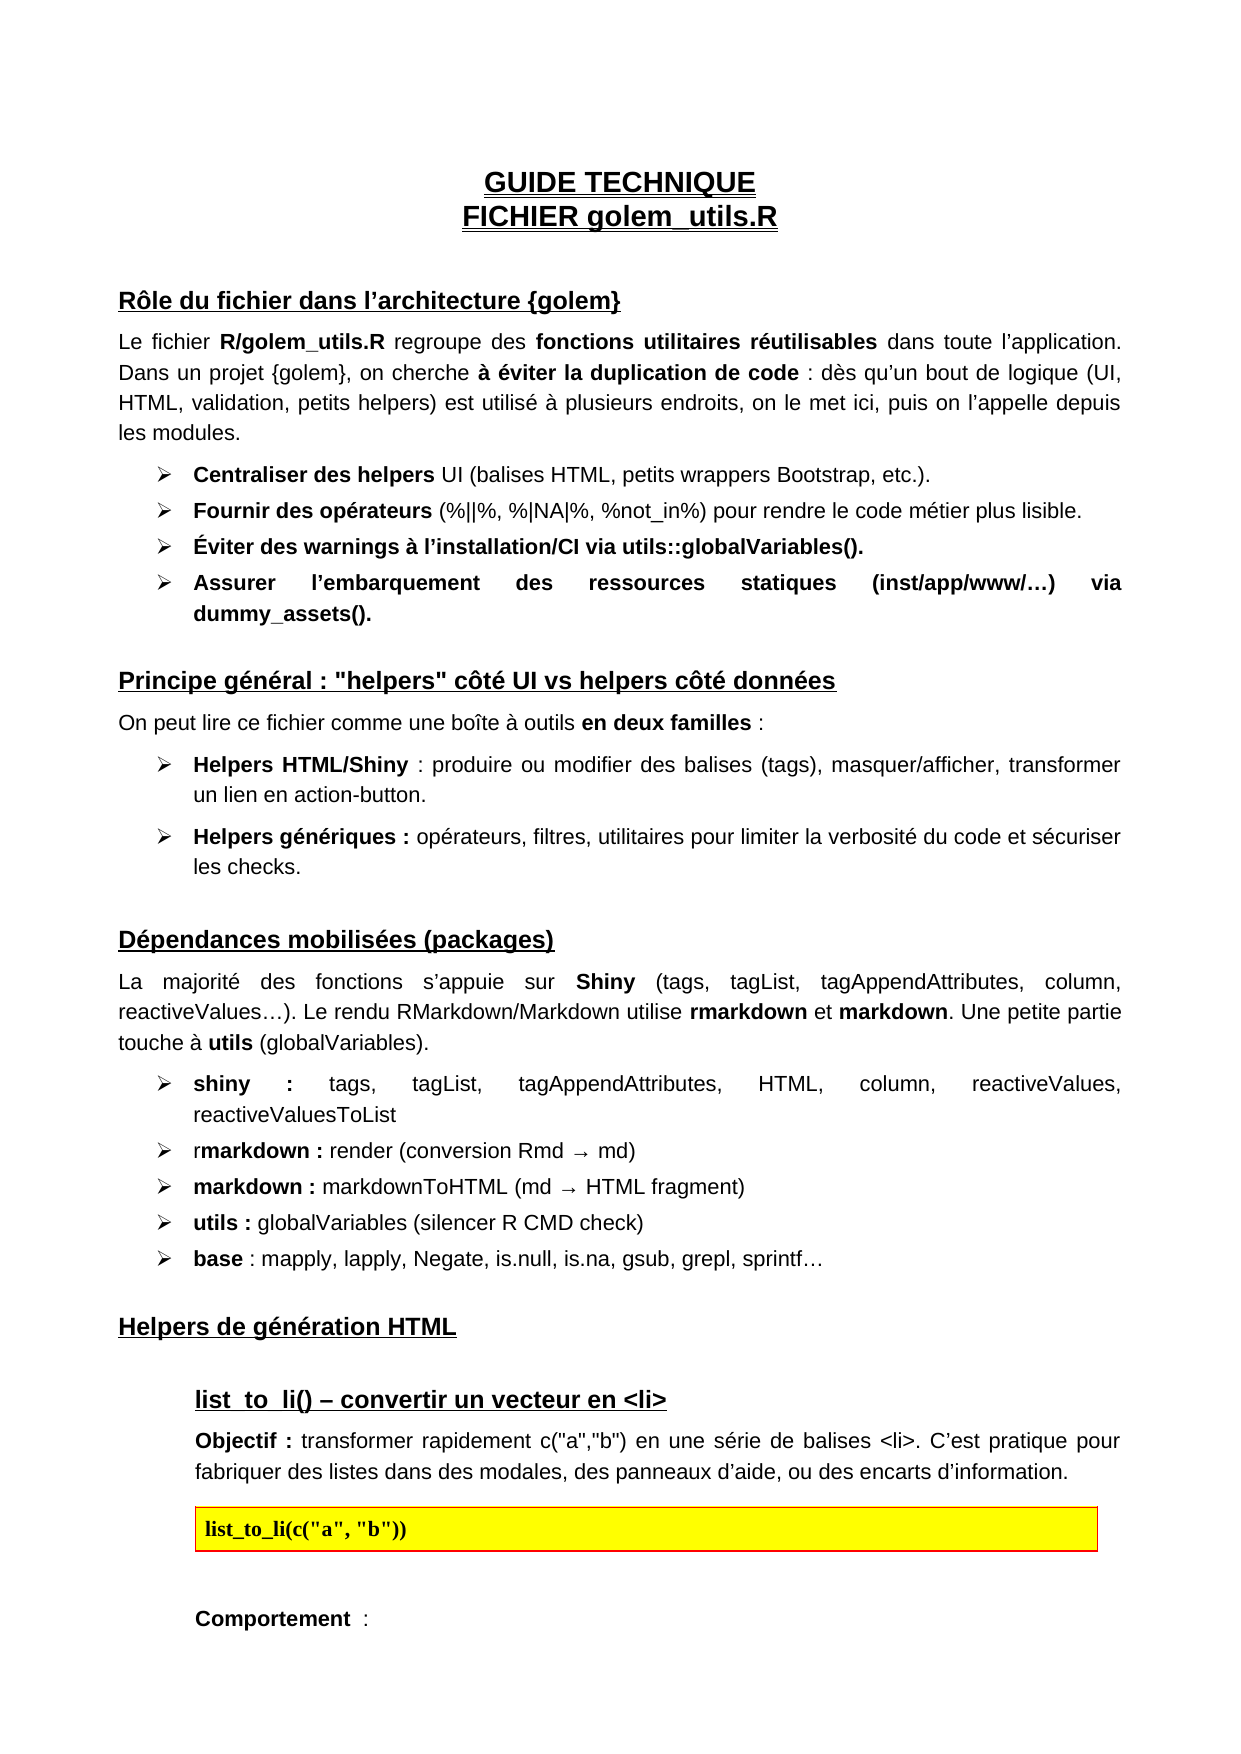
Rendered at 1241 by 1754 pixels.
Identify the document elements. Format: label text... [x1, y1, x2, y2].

subtitle list_to_li() – convertir un vecteur en <li> [118, 1385, 1122, 1413]
list shiny : tags, tagList, tagAppendAttributes, HTML, column, reactiveValues, reactiveValuesToList [156, 1071, 1122, 1127]
list Éviter des warnings à l’installation/CI via utils::globalVariables(). [156, 534, 1122, 559]
text Comportement : [195, 1605, 1122, 1631]
subtitle Helpers de génération HTML [118, 1312, 1122, 1341]
subtitle Principe général : "helpers" côté UI vs helpers côté données [118, 666, 1122, 695]
title GUIDE TECHNIQUE FICHIER golem_utils.R [118, 165, 1122, 232]
list Helpers HTML/Shiny : produire ou modifier des balises (tags), masquer/afficher, transformer un lien en action-button. [156, 752, 1122, 807]
list Assurer l’embarquement des ressources statiques (inst/app/www/…) via dummy_assets(). [156, 570, 1122, 626]
text Le fichier R/golem_utils.R regroupe des fonctions utilitaires réutilisables dans toute l’application. Dans un projet {golem}, on cherche à éviter la duplication de code : dès qu’un bout de logique (UI, HTML, validation, petits helpers) est utilisé à plusieurs endroits, on le met ici, puis on l’appelle depuis les modules. [118, 329, 1122, 445]
text On peut lire ce fichier comme une boîte à outils en deux familles : [118, 709, 1122, 735]
text Objectif : transformer rapidement c("a","b") en une série de balises <li>. C’est pratique pour fabriquer des listes dans des modales, des panneaux d’aide, ou des encarts d’information. [195, 1428, 1122, 1484]
text list_to_li(c("a", "b")) [196, 1508, 1097, 1550]
list Fournir des opérateurs (%||%, %|NA|%, %not_in%) pour rendre le code métier plus lisible. [156, 498, 1122, 523]
text La majorité des fonctions s’appuie sur Shiny (tags, tagList, tagAppendAttributes, column, reactiveValues…). Le rendu RMarkdown/Markdown utilise rmarkdown et markdown. Une petite partie touche à utils (globalVariables). [118, 969, 1122, 1054]
list rmarkdown : render (conversion Rmd → md) [156, 1138, 1122, 1163]
subtitle Rôle du fichier dans l’architecture {golem} [118, 286, 1122, 314]
subtitle Dépendances mobilisées (packages) [118, 925, 1122, 954]
list Centraliser des helpers UI (balises HTML, petits wrappers Bootstrap, etc.). [156, 462, 1122, 487]
list utils : globalVariables (silencer R CMD check) [156, 1210, 1122, 1235]
list markdown : markdownToHTML (md → HTML fragment) [156, 1174, 1122, 1199]
list Helpers génériques : opérateurs, filtres, utilitaires pour limiter la verbosité du code et sécuriser les checks. [156, 824, 1122, 879]
list base : mapply, lapply, Negate, is.null, is.na, gsub, grepl, sprintf… [156, 1246, 1122, 1271]
